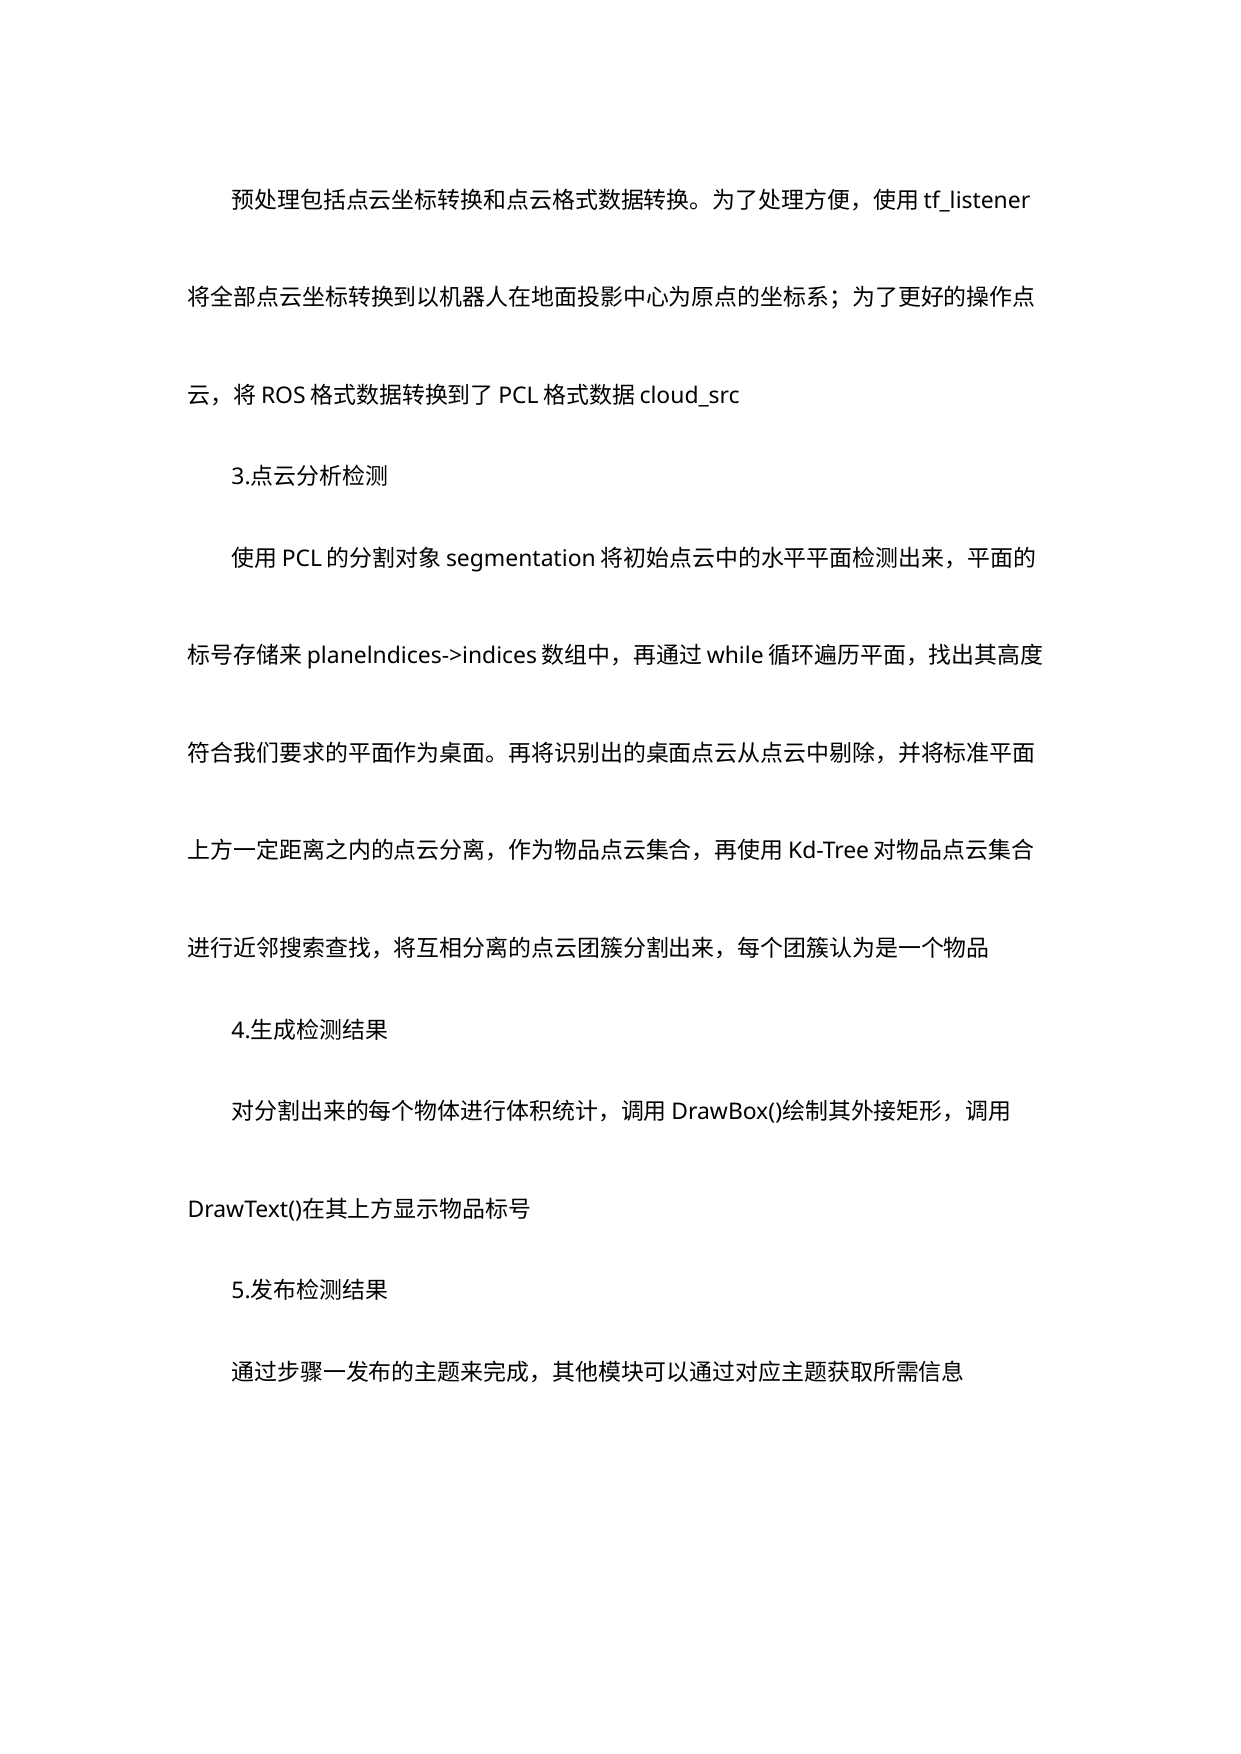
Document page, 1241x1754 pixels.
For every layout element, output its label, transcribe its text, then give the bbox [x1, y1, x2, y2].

text 4.生成检测结果 [187, 992, 1053, 1057]
text 5.发布检测结果 [187, 1253, 1053, 1318]
text 3.点云分析检测 [187, 439, 1053, 504]
text 对分割出来的每个物体进行体积统计，调用DrawBox()绘制其外接矩形，调用DrawText()在其上方显示物品标号 [187, 1073, 1053, 1236]
text 通过步骤一发布的主题来完成，其他模块可以通过对应主题获取所需信息 [187, 1334, 1053, 1399]
text 使用PCL的分割对象segmentation将初始点云中的水平平面检测出来，平面的标号存储来planelndices->indices数组中，再通过while循环遍历平面，找出其高度符合我们要求的平面作为桌面。再将识别出的桌面点云从点云中剔除，并将标准平面上方一定距离之内的点云分离，作为物品点云集合，再使用Kd-Tree对物品点云集合进行近邻搜索查找，将互相分离的点云团簇分割出来，每个团簇认为是一个物品 [187, 520, 1053, 975]
text 预处理包括点云坐标转换和点云格式数据转换。为了处理方便，使用tf_listener将全部点云坐标转换到以机器人在地面投影中心为原点的坐标系；为了更好的操作点云，将ROS格式数据转换到了PCL格式数据cloud_src [187, 162, 1053, 422]
